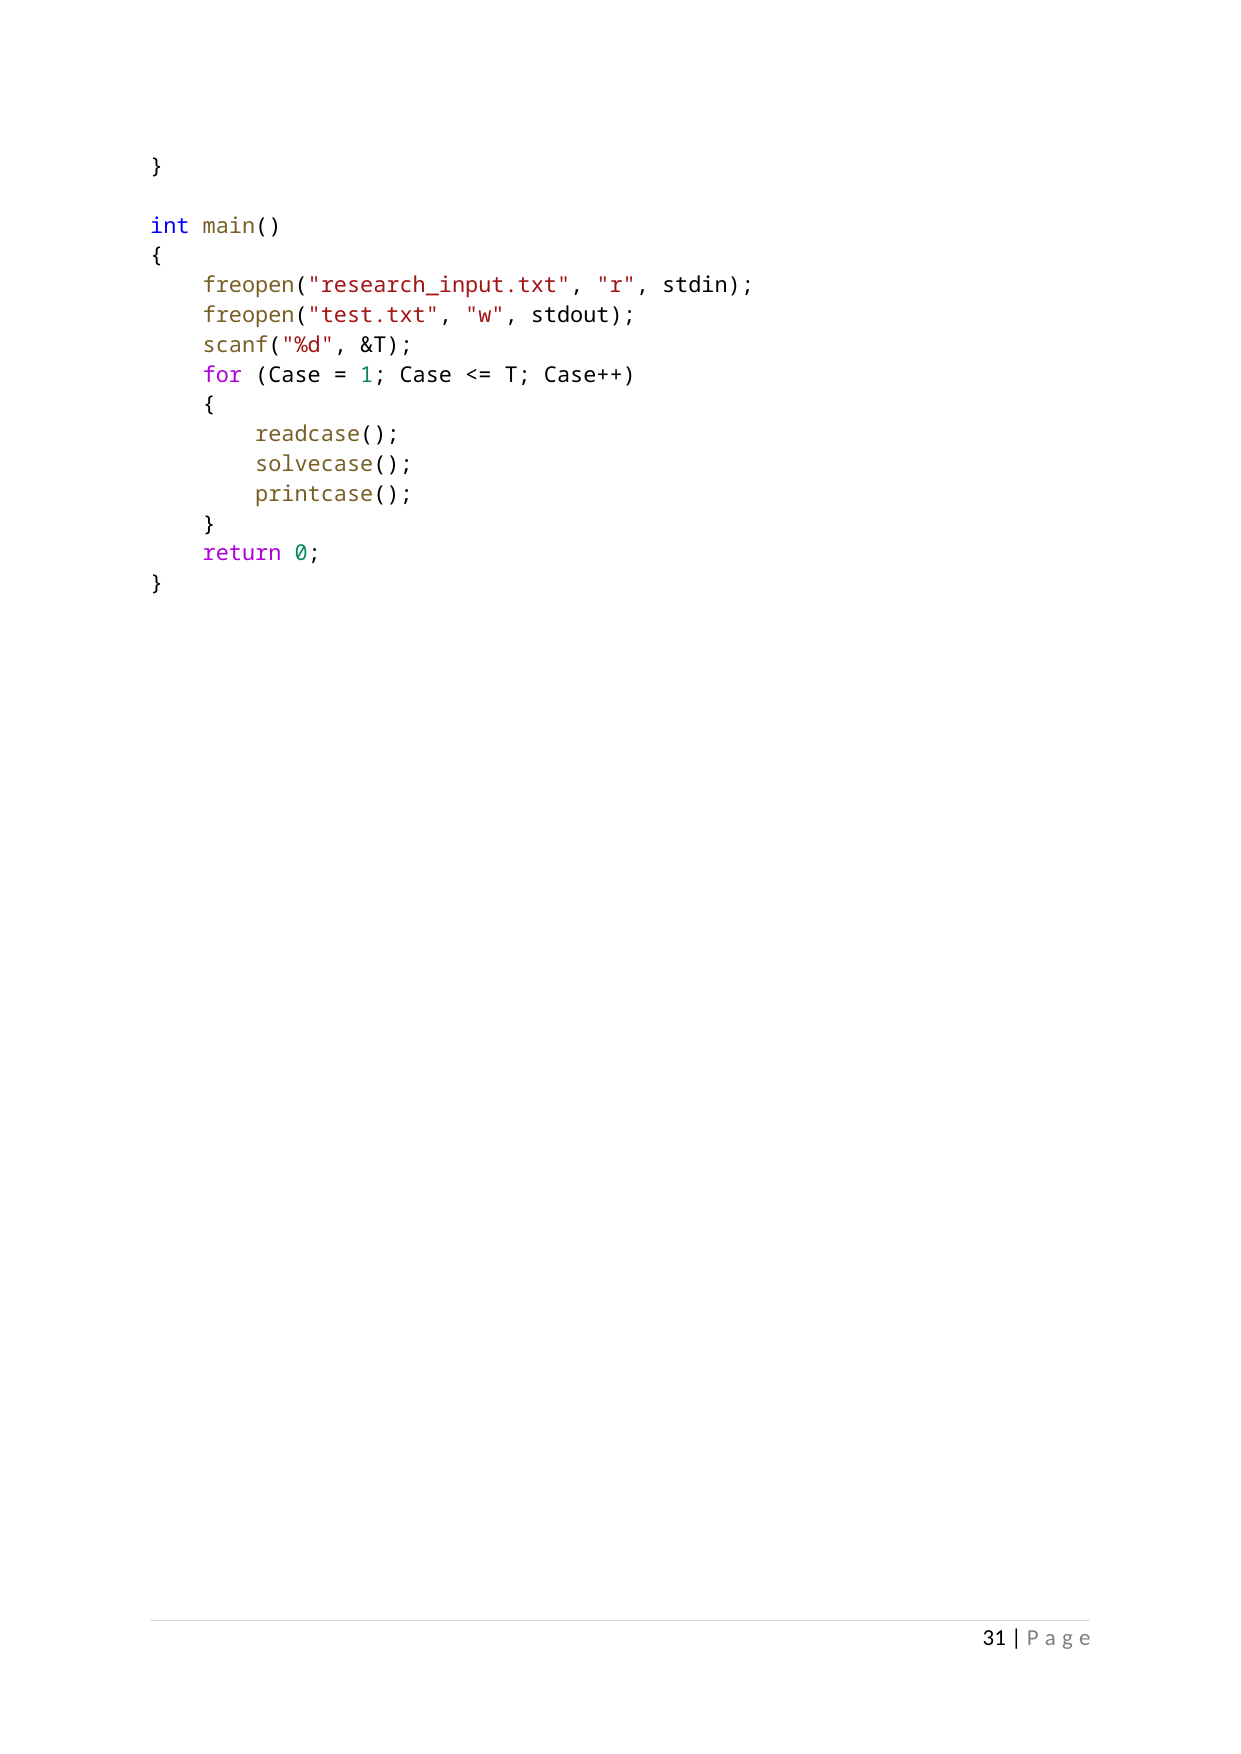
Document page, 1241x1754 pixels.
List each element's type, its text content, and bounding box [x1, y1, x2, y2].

text freopen("research_input.txt", "r", stdin); [150, 269, 1090, 299]
text printcase(); [150, 478, 1090, 507]
text } [150, 507, 1090, 537]
text return 0; [150, 537, 1090, 567]
text { [150, 388, 1090, 418]
text for (Case = 1; Case <= T; Case++) [150, 358, 1090, 388]
text solvecase(); [150, 448, 1090, 478]
text } [150, 567, 1090, 597]
text scanf("%d", &T); [150, 329, 1090, 358]
text freopen("test.txt", "w", stdout); [150, 299, 1090, 329]
text int main() [150, 209, 1090, 239]
text } [150, 150, 1090, 180]
text { [150, 239, 1090, 269]
text readcase(); [150, 418, 1090, 448]
